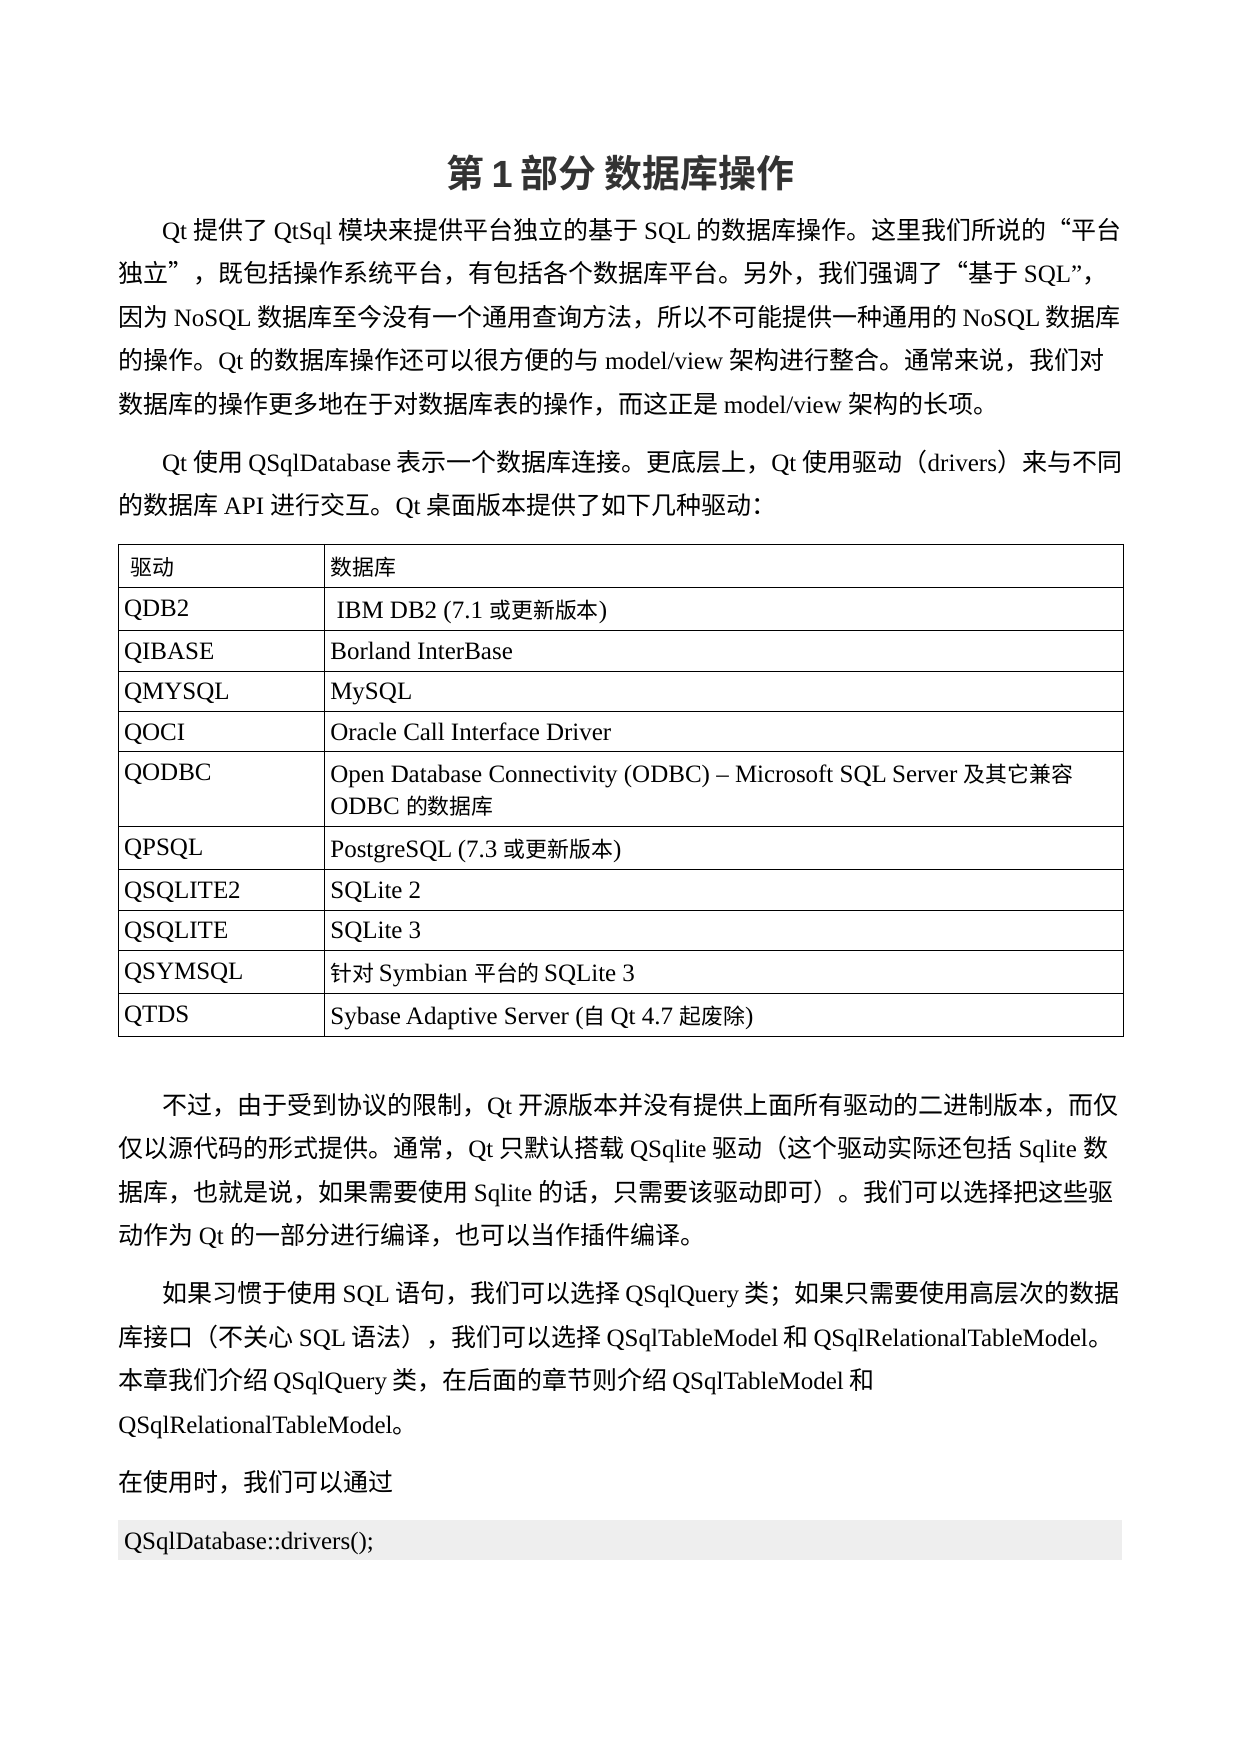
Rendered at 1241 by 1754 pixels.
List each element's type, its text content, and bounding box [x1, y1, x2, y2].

text Qt 提供了 QtSql 模块来提供平台独立的基于 SQL 的数据库操作。这里我们所说的“平台独立”，既包括操作系统平台，有包括各个数据库平台。另外，我们强调了“基于 SQL”，因为 NoSQL 数据库至今没有一个通用查询方法，所以不可能提供一种通用的 NoSQL 数据库的操作。Qt 的数据库操作还可以很方便的与 model/view 架构进行整合。通常来说，我们对数据库的操作更多地在于对数据库表的操作，而这正是 model/view 架构的长项。 [118, 211, 1122, 421]
table_cell SQLite 2 [325, 870, 1123, 909]
table_cell QSYMSQL [119, 951, 324, 993]
text Qt 使用QSqlDatabase表示一个数据库连接。更底层上，Qt 使用驱动（drivers）来与不同的数据库 API 进行交互。Qt 桌面版本提供了如下几种驱动： [118, 442, 1122, 522]
table_cell QMYSQL [119, 672, 324, 711]
table_cell Borland InterBase [325, 631, 1123, 671]
table_cell SQLite 3 [325, 911, 1123, 950]
table_cell QODBC [119, 752, 324, 826]
subtitle 第1部分 数据库操作 [118, 143, 1122, 198]
text 不过，由于受到协议的限制，Qt 开源版本并没有提供上面所有驱动的二进制版本，而仅仅以源代码的形式提供。通常，Qt 只默认搭载 QSqlite 驱动（这个驱动实际还包括 Sqlite 数据库，也就是说，如果需要使用 Sqlite 的话，只需要该驱动即可）。我们可以选择把这些驱动作为 Qt 的一部分进行编译，也可以当作插件编译。 [118, 1086, 1122, 1252]
table_cell QSQLITE [119, 911, 324, 950]
table_cell 针对 Symbian 平台的SQLite 3 [325, 951, 1123, 993]
table_header 驱动 [119, 545, 324, 587]
text 如果习惯于使用 SQL 语句，我们可以选择QSqlQuery类；如果只需要使用高层次的数据库接口（不关心 SQL 语法），我们可以选择QSqlTableModel和QSqlRelationalTableModel。本章我们介绍QSqlQuery类，在后面的章节则介绍QSqlTableModel和QSqlRelationalTableModel。 [118, 1274, 1122, 1440]
table_cell PostgreSQL (7.3 或更新版本) [325, 827, 1123, 869]
table_cell Sybase Adaptive Server (自 Qt 4.7 起废除) [325, 994, 1123, 1036]
table_cell QPSQL [119, 827, 324, 869]
table_cell QDB2 [119, 588, 324, 630]
table_cell IBM DB2 (7.1 或更新版本) [325, 588, 1123, 630]
text 在使用时，我们可以通过 [118, 1462, 1122, 1498]
table_cell QOCI [119, 712, 324, 751]
table_cell Open Database Connectivity (ODBC) – Microsoft SQL Server 及其它兼容 ODBC 的数据库 [325, 752, 1123, 826]
table_cell Oracle Call Interface Driver [325, 712, 1123, 751]
table_cell QTDS [119, 994, 324, 1036]
table_cell MySQL [325, 672, 1123, 711]
table_header 数据库 [325, 545, 1123, 587]
table_cell QIBASE [119, 631, 324, 671]
table_cell QSQLITE2 [119, 870, 324, 909]
table_header QSqlDatabase::drivers(); [118, 1520, 1122, 1560]
